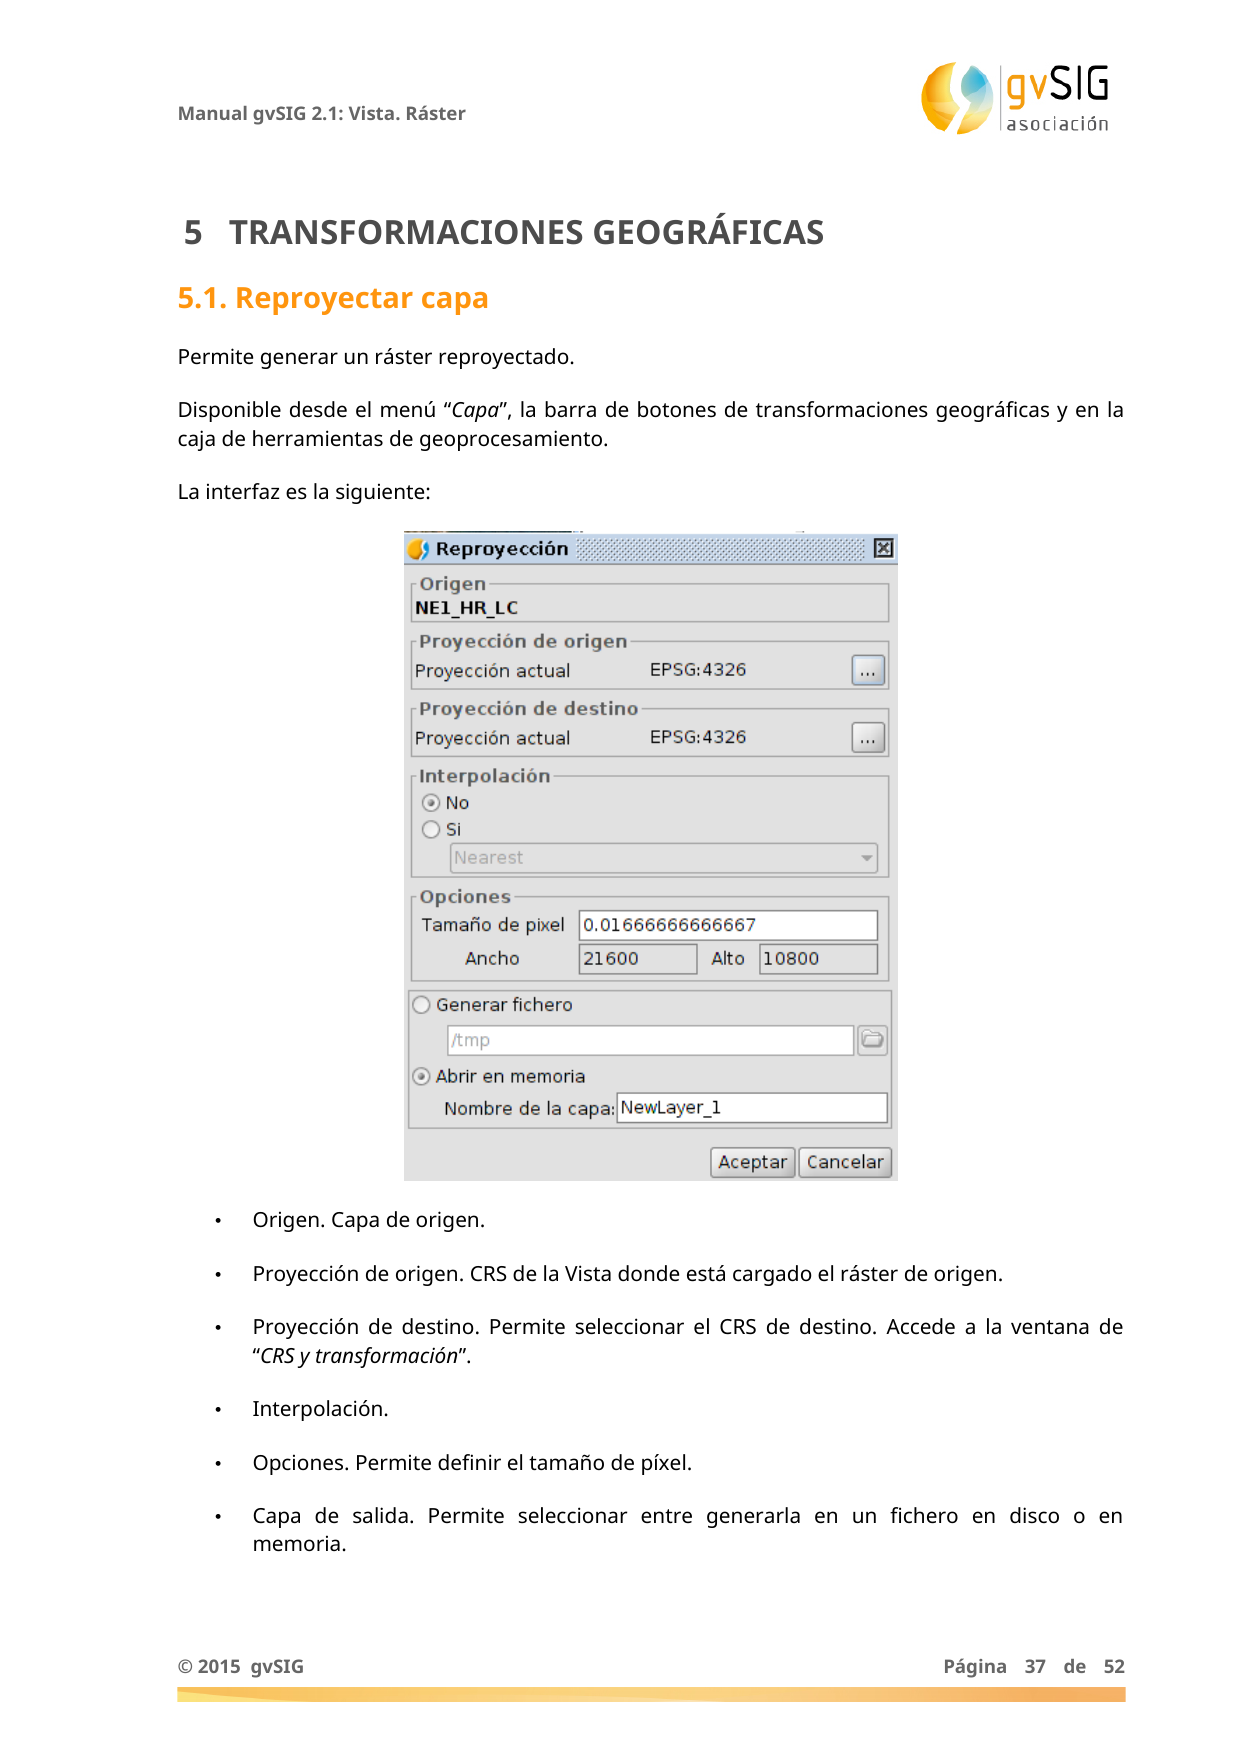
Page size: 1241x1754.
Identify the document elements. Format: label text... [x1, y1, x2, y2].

picture [902, 47, 1122, 148]
list Capa de salida. Permite seleccionar entre generarla en un fichero en disco o en memoria. [215, 1501, 1125, 1558]
picture [177, 1687, 1126, 1702]
text Disponible desde el menú “Capa”, la barra de botones de transformaciones geográficas y en la caja de herramientas de geoprocesamiento. [177, 396, 1125, 452]
list Proyección de destino. Permite seleccionar el CRS de destino. Accede a la ventana de “CRS y transformación”. [215, 1312, 1125, 1369]
subtitle 5.1. Reproyectar capa [177, 277, 1125, 317]
list Opciones. Permite definir el tamaño de píxel. [215, 1448, 1125, 1476]
text La interfaz es la siguiente: [177, 477, 1125, 506]
text Permite generar un ráster reproyectado. [177, 342, 1125, 371]
list Origen. Capa de origen. [215, 1206, 1125, 1234]
list Proyección de origen. CRS de la Vista donde está cargado el ráster de origen. [215, 1259, 1125, 1287]
picture [404, 531, 898, 1181]
subtitle transformaciones geográficas [183, 208, 1125, 254]
list Interpolación. [215, 1394, 1125, 1423]
